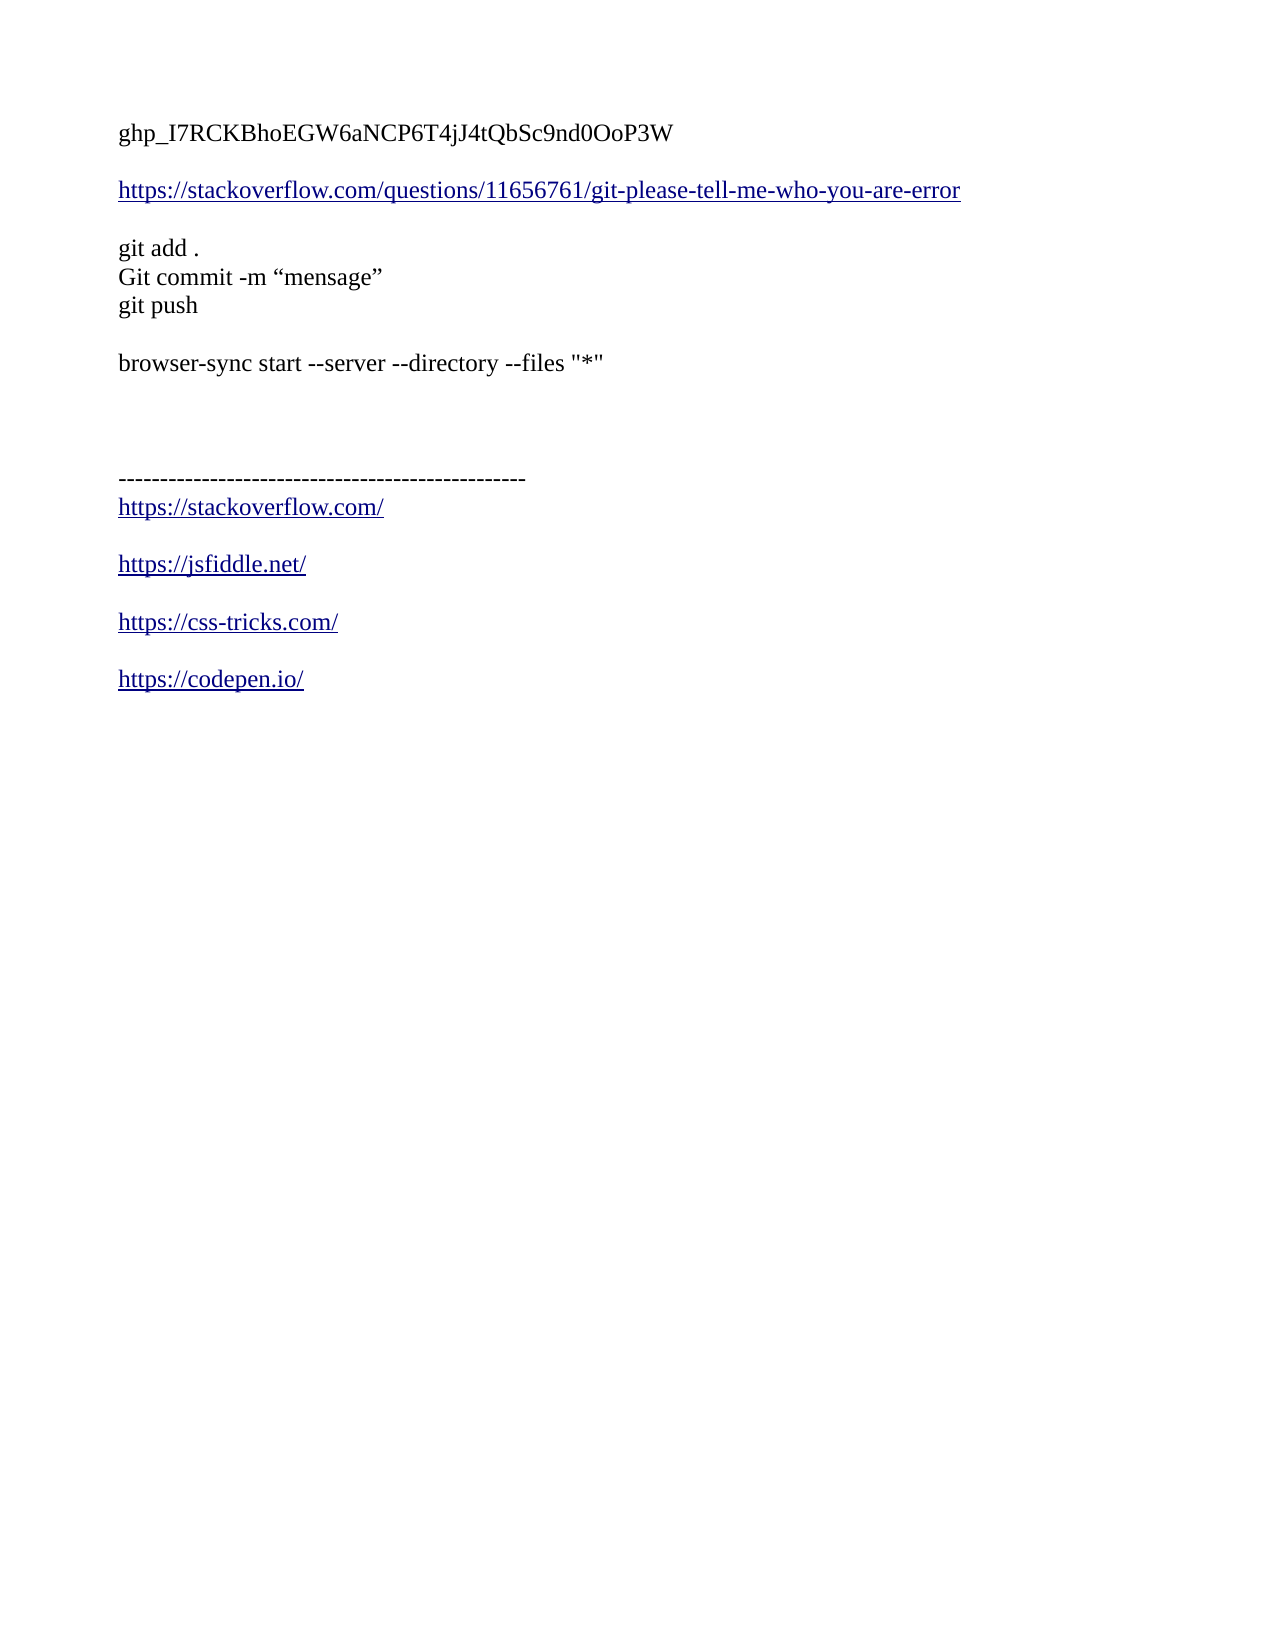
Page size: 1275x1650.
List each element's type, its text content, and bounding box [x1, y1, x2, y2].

text 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 [118, 118, 1157, 147]
text https://stackoverflow.com/questions/11656761/git-please-tell-me-who-you-are-error [118, 176, 1157, 204]
text browser-sync start --server --directory --files "*" [118, 348, 1157, 377]
text https://stackoverflow.com/ [118, 492, 1157, 521]
text git add . [118, 233, 1157, 262]
text https://codepen.io/ [118, 664, 1157, 693]
text ------------------------------------------------- [118, 463, 1157, 492]
text https://css-tricks.com/ [118, 607, 1157, 636]
text Git commit -m “mensage” [118, 262, 1157, 291]
text https://jsfiddle.net/ [118, 549, 1157, 578]
text git push [118, 291, 1157, 319]
